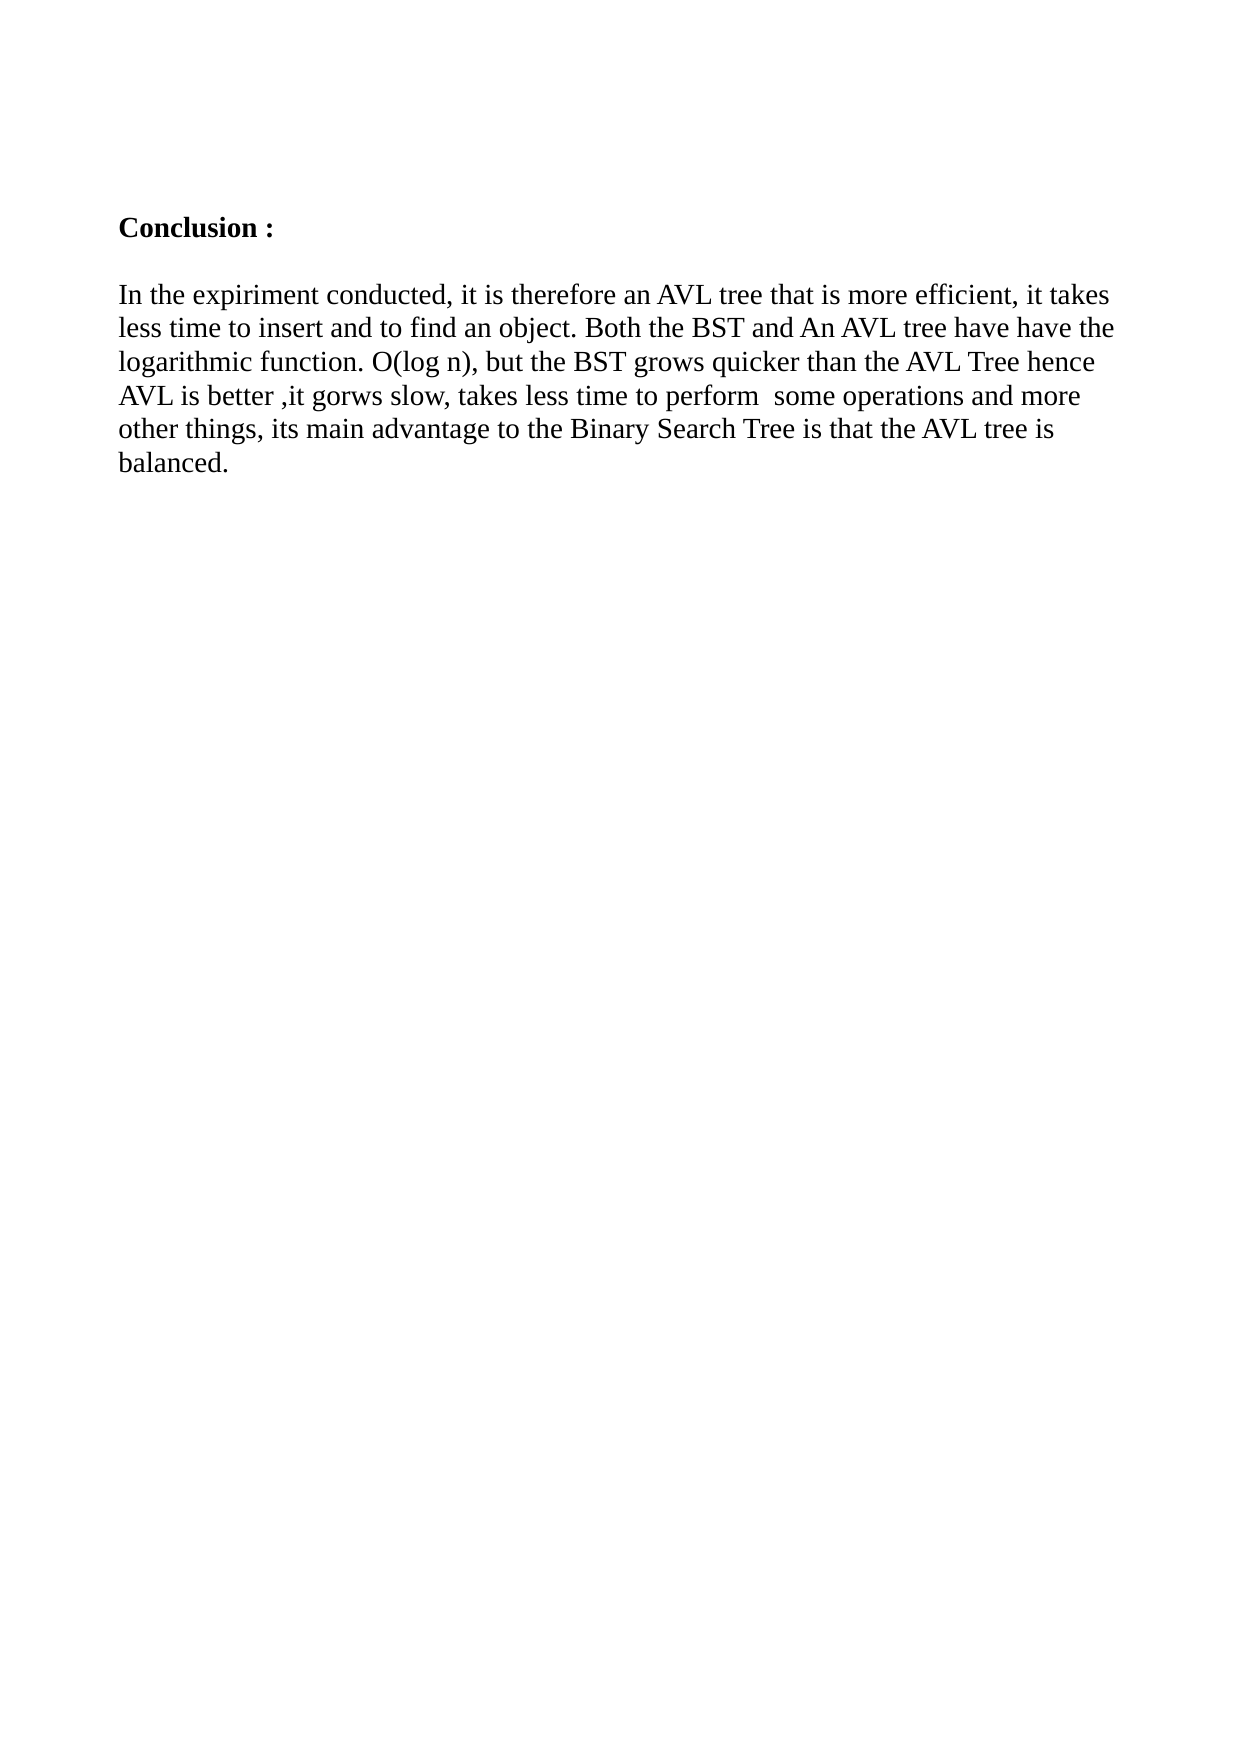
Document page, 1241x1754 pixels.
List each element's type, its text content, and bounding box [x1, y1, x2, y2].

text Conclusion : [118, 210, 1122, 243]
text In the expiriment conducted, it is therefore an AVL tree that is more efficient, it takes less time to insert and to find an object. Both the BST and An AVL tree have have the logarithmic function. O(log n), but the BST grows quicker than the AVL Tree hence AVL is better ,it gorws slow, takes less time to perform some operations and more other things, its main advantage to the Binary Search Tree is that the AVL tree is balanced. [118, 277, 1122, 478]
